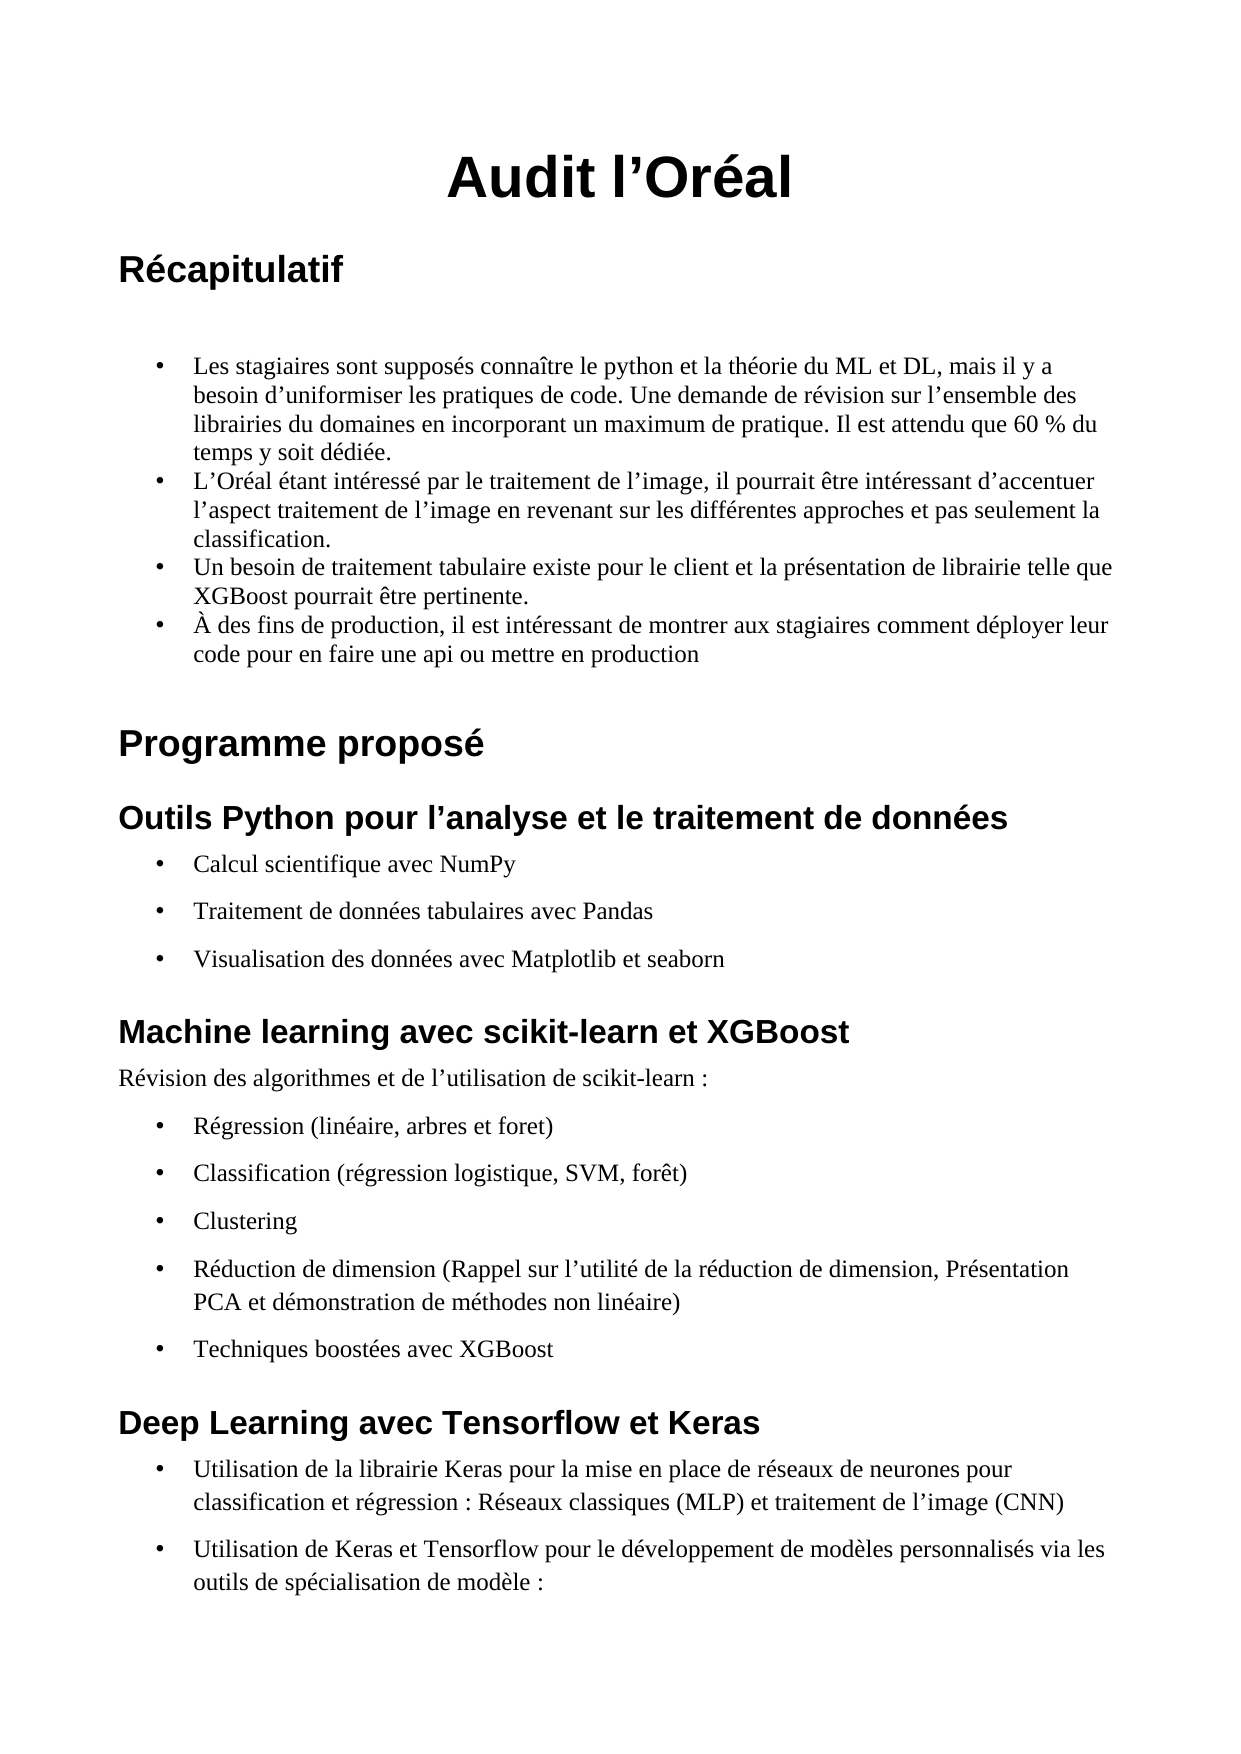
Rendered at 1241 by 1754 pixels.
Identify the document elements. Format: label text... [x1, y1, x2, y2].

subtitle Récapitulatif [118, 248, 1122, 291]
list Clustering [156, 1206, 1122, 1235]
subtitle Outils Python pour l’analyse et le traitement de données [118, 798, 1122, 836]
list Utilisation de Keras et Tensorflow pour le développement de modèles personnalisés via les outils de spécialisation de modèle : [156, 1534, 1122, 1596]
list Réduction de dimension (Rappel sur l’utilité de la réduction de dimension, Présentation PCA et démonstration de méthodes non linéaire) [156, 1254, 1122, 1315]
list Utilisation de la librairie Keras pour la mise en place de réseaux de neurones pour classification et régression : Réseaux classiques (MLP) et traitement de l’image (CNN) [156, 1454, 1122, 1515]
list Classification (régression logistique, SVM, forêt) [156, 1158, 1122, 1187]
list Les stagiaires sont supposés connaître le python et la théorie du ML et DL, mais il y a besoin d’uniformiser les pratiques de code. Une demande de révision sur l’ensemble des librairies du domaines en incorporant un maximum de pratique. Il est attendu que 60 % du temps y soit dédiée. [156, 351, 1122, 466]
list Techniques boostées avec XGBoost [156, 1334, 1122, 1363]
list Calcul scientifique avec NumPy [156, 849, 1122, 877]
list Traitement de données tabulaires avec Pandas [156, 896, 1122, 925]
list Régression (linéaire, arbres et foret) [156, 1111, 1122, 1139]
subtitle Machine learning avec scikit-learn et XGBoost [118, 1012, 1122, 1051]
list Un besoin de traitement tabulaire existe pour le client et la présentation de librairie telle que XGBoost pourrait être pertinente. [156, 552, 1122, 610]
list L’Oréal étant intéressé par le traitement de l’image, il pourrait être intéressant d’accentuer l’aspect traitement de l’image en revenant sur les différentes approches et pas seulement la classification. [156, 466, 1122, 552]
text Révision des algorithmes et de l’utilisation de scikit-learn : [118, 1063, 1122, 1092]
list À des fins de production, il est intéressant de montrer aux stagiaires comment déployer leur code pour en faire une api ou mettre en production [156, 610, 1122, 667]
subtitle Deep Learning avec Tensorflow et Keras [118, 1403, 1122, 1441]
list Visualisation des données avec Matplotlib et seaborn [156, 944, 1122, 973]
subtitle Programme proposé [118, 721, 1122, 764]
title Audit l’Oréal [118, 143, 1122, 210]
